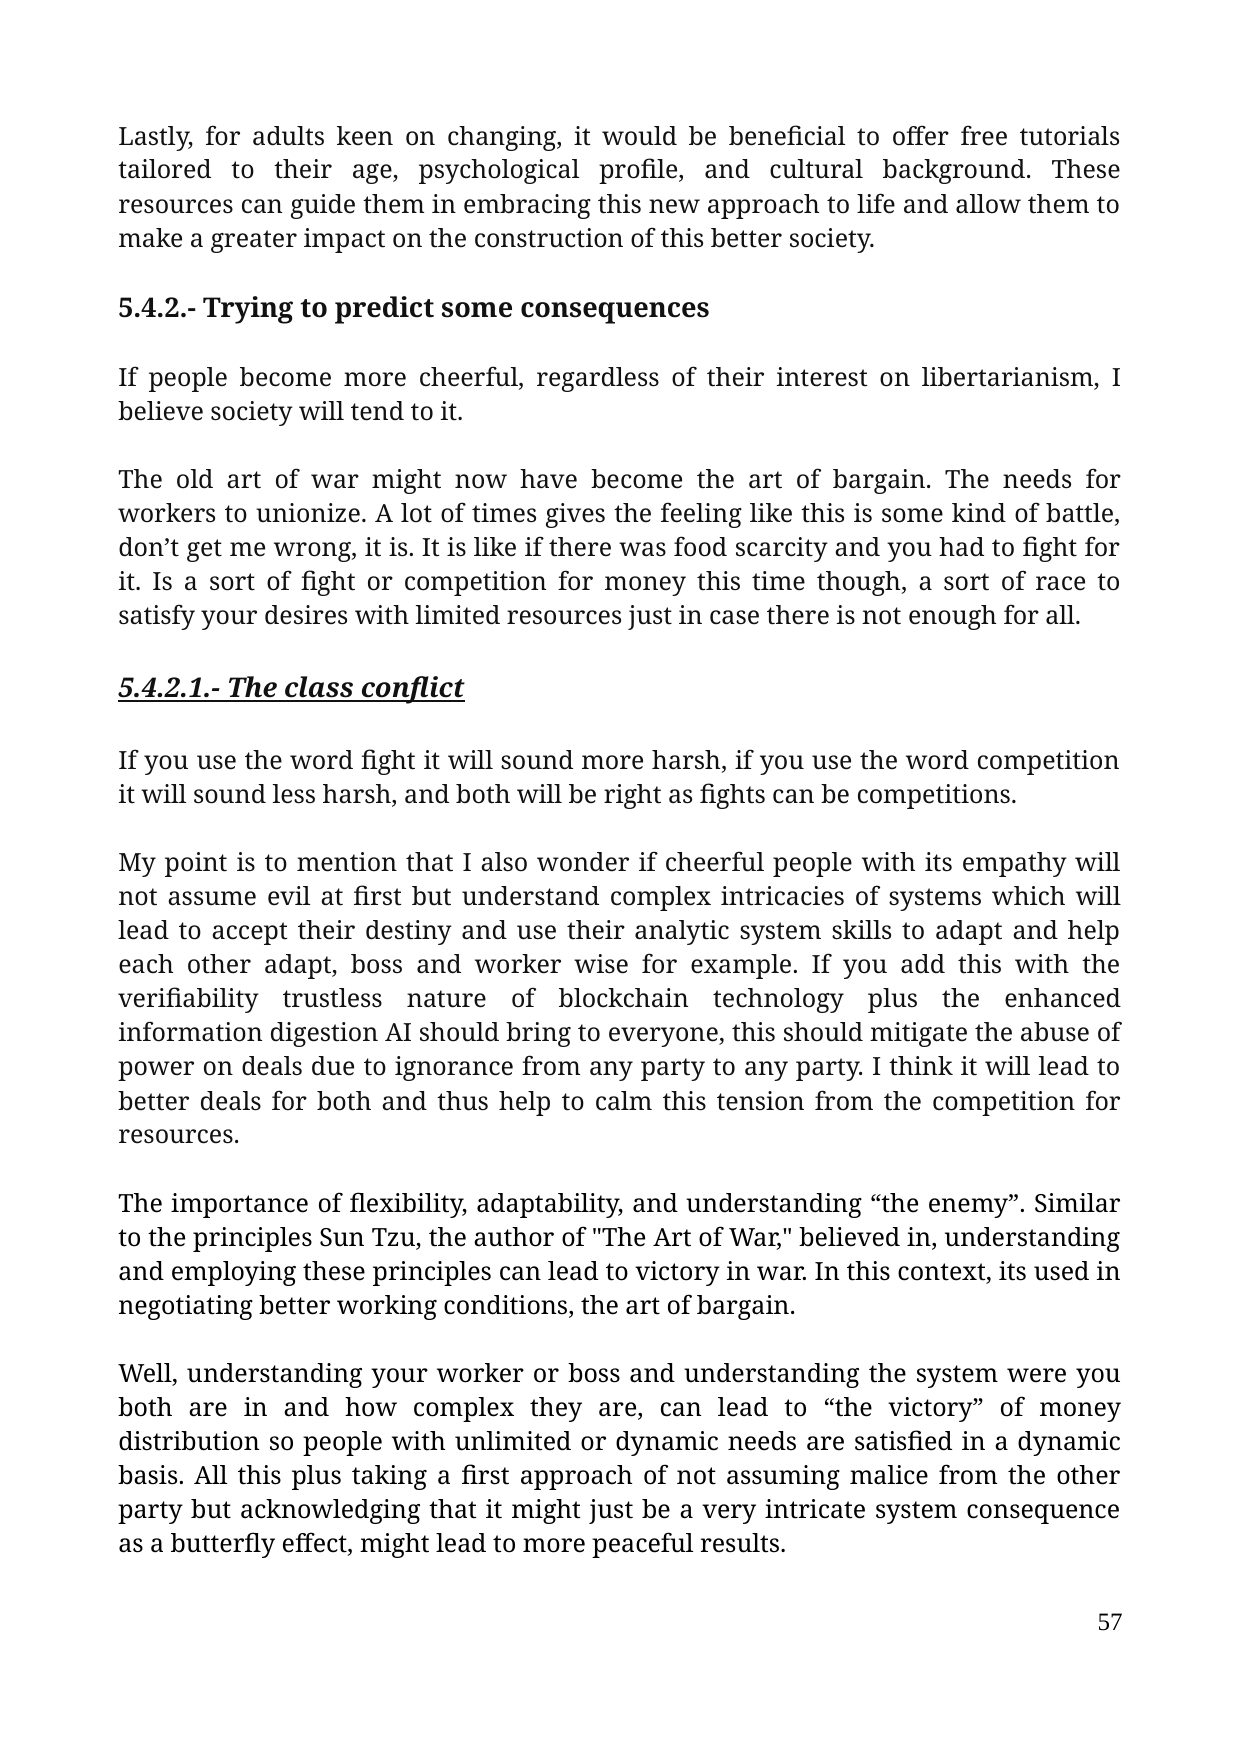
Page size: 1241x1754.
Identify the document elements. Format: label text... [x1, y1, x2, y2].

text 5.4.2.1.- The class conflict [118, 669, 1122, 706]
text If you use the word fight it will sound more harsh, if you use the word competition it will sound less harsh, and both will be right as fights can be competitions. [118, 742, 1122, 811]
text If people become more cheerful, regardless of their interest on libertarianism, I believe society will tend to it. [118, 359, 1122, 427]
text Lastly, for adults keen on changing, it would be beneficial to offer free tutorials tailored to their age, psychological profile, and cultural background. These resources can guide them in embracing this new approach to life and allow them to make a greater impact on the construction of this better society. [118, 118, 1122, 254]
text The importance of flexibility, adaptability, and understanding “the enemy”. Similar to the principles Sun Tzu, the author of "The Art of War," believed in, understanding and employing these principles can lead to victory in war. In this context, its used in negotiating better working conditions, the art of bargain. [118, 1185, 1122, 1322]
text The old art of war might now have become the art of bargain. The needs for workers to unionize. A lot of times gives the feeling like this is some kind of battle, don’t get me wrong, it is. It is like if there was food scarcity and you had to fight for it. Is a sort of fight or competition for money this time though, a sort of race to satisfy your desires with limited resources just in case there is not enough for all. [118, 462, 1122, 632]
text My point is to mention that I also wonder if cheerful people with its empathy will not assume evil at first but understand complex intricacies of systems which will lead to accept their destiny and use their analytic system skills to adapt and help each other adapt, boss and worker wise for example. If you add this with the verifiability trustless nature of blockchain technology plus the enhanced information digestion AI should bring to everyone, this should mitigate the abuse of power on deals due to ignorance from any party to any party. I think it will lead to better deals for both and thus help to calm this tension from the competition for resources. [118, 845, 1122, 1151]
text Well, understanding your worker or boss and understanding the system were you both are in and how complex they are, can lead to “the victory” of money distribution so people with unlimited or dynamic needs are satisfied in a dynamic basis. All this plus taking a first approach of not assuming malice from the other party but acknowledging that it might just be a very intricate system consequence as a butterfly effect, might lead to more peaceful results. [118, 1356, 1122, 1560]
text 5.4.2.- Trying to predict some consequences [118, 288, 1122, 325]
